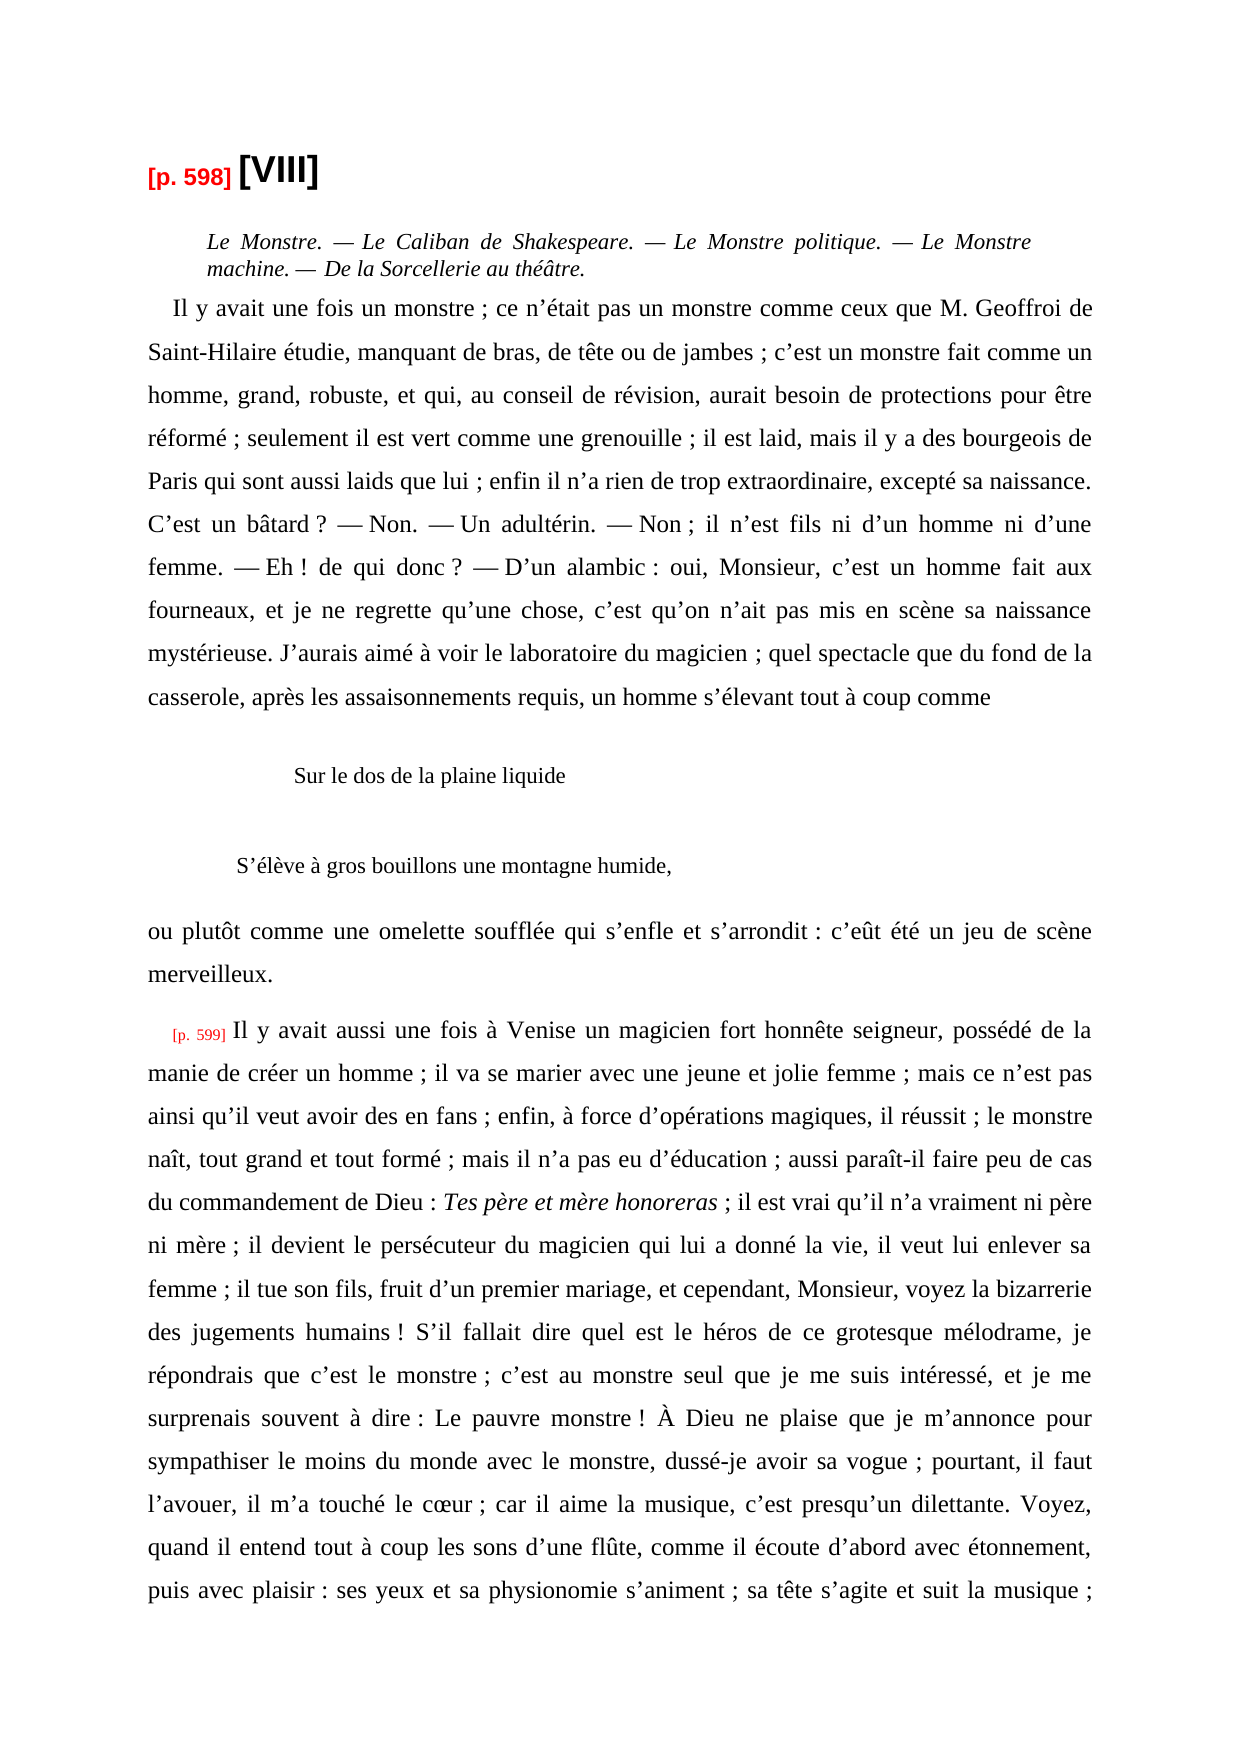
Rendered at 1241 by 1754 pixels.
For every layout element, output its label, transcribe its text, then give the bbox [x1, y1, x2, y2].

text S’élève à gros bouillons une montagne humide, [236, 852, 1093, 878]
text Le Monstre. — Le Caliban de Shakespeare. — Le Monstre politique. — Le Monstre machine. — De la Sorcellerie au théâtre. [207, 228, 1033, 281]
text Il y avait une fois un monstre ; ce n’était pas un monstre comme ceux que M. Geoffroi de Saint-Hilaire étudie, manquant de bras, de tête ou de jambes ; c’est un monstre fait comme un homme, grand, robuste, et qui, au conseil de révision, aurait besoin de protections pour être réformé ; seulement il est vert comme une grenouille ; il est laid, mais il y a des bourgeois de Paris qui sont aussi laids que lui ; enfin il n’a rien de trop extraordinaire, excepté sa naissance. C’est un bâtard ? — Non. — Un adultérin. — Non ; il n’est fils ni d’un homme ni d’une femme. — Eh ! de qui donc ? — D’un alambic : oui, Monsieur, c’est un homme fait aux fourneaux, et je ne regrette qu’une chose, c’est qu’on n’ait pas mis en scène sa naissance mystérieuse. J’aurais aimé à voir le laboratoire du magicien ; quel spectacle que du fond de la casserole, après les assaisonnements requis, un homme s’élevant tout à coup comme [148, 293, 1093, 710]
text ou plutôt comme une omelette soufflée qui s’enfle et s’arrondit : c’eût été un jeu de scène merveilleux. [148, 916, 1093, 988]
subtitle [p. 598] [VIII] [148, 148, 1093, 191]
text [p. 599] Il y avait aussi une fois à Venise un magicien fort honnête seigneur, possédé de la manie de créer un homme ; il va se marier avec une jeune et jolie femme ; mais ce n’est pas ainsi qu’il veut avoir des en fans ; enfin, à force d’opérations magiques, il réussit ; le monstre naît, tout grand et tout formé ; mais il n’a pas eu d’éducation ; aussi paraît-il faire peu de cas du commandement de Dieu : Tes père et mère honoreras ; il est vrai qu’il n’a vraiment ni père ni mère ; il devient le persécuteur du magicien qui lui a donné la vie, il veut lui enlever sa femme ; il tue son fils, fruit d’un premier mariage, et cependant, Monsieur, voyez la bizarrerie des jugements humains ! S’il fallait dire quel est le héros de ce grotesque mélodrame, je répondrais que c’est le monstre ; c’est au monstre seul que je me suis intéressé, et je me surprenais souvent à dire : Le pauvre monstre ! À Dieu ne plaise que je m’annonce pour sympathiser le moins du monde avec le monstre, dussé-je avoir sa vogue ; pourtant, il faut l’avouer, il m’a touché le cœur ; car il aime la musique, c’est presqu’un dilettante. Voyez, quand il entend tout à coup les sons d’une flûte, comme il écoute d’abord avec étonnement, puis avec plaisir : ses yeux et sa physionomie s’animent ; sa tête s’agite et suit la musique ; [148, 1015, 1093, 1604]
text Sur le dos de la plaine liquide [236, 762, 1093, 788]
